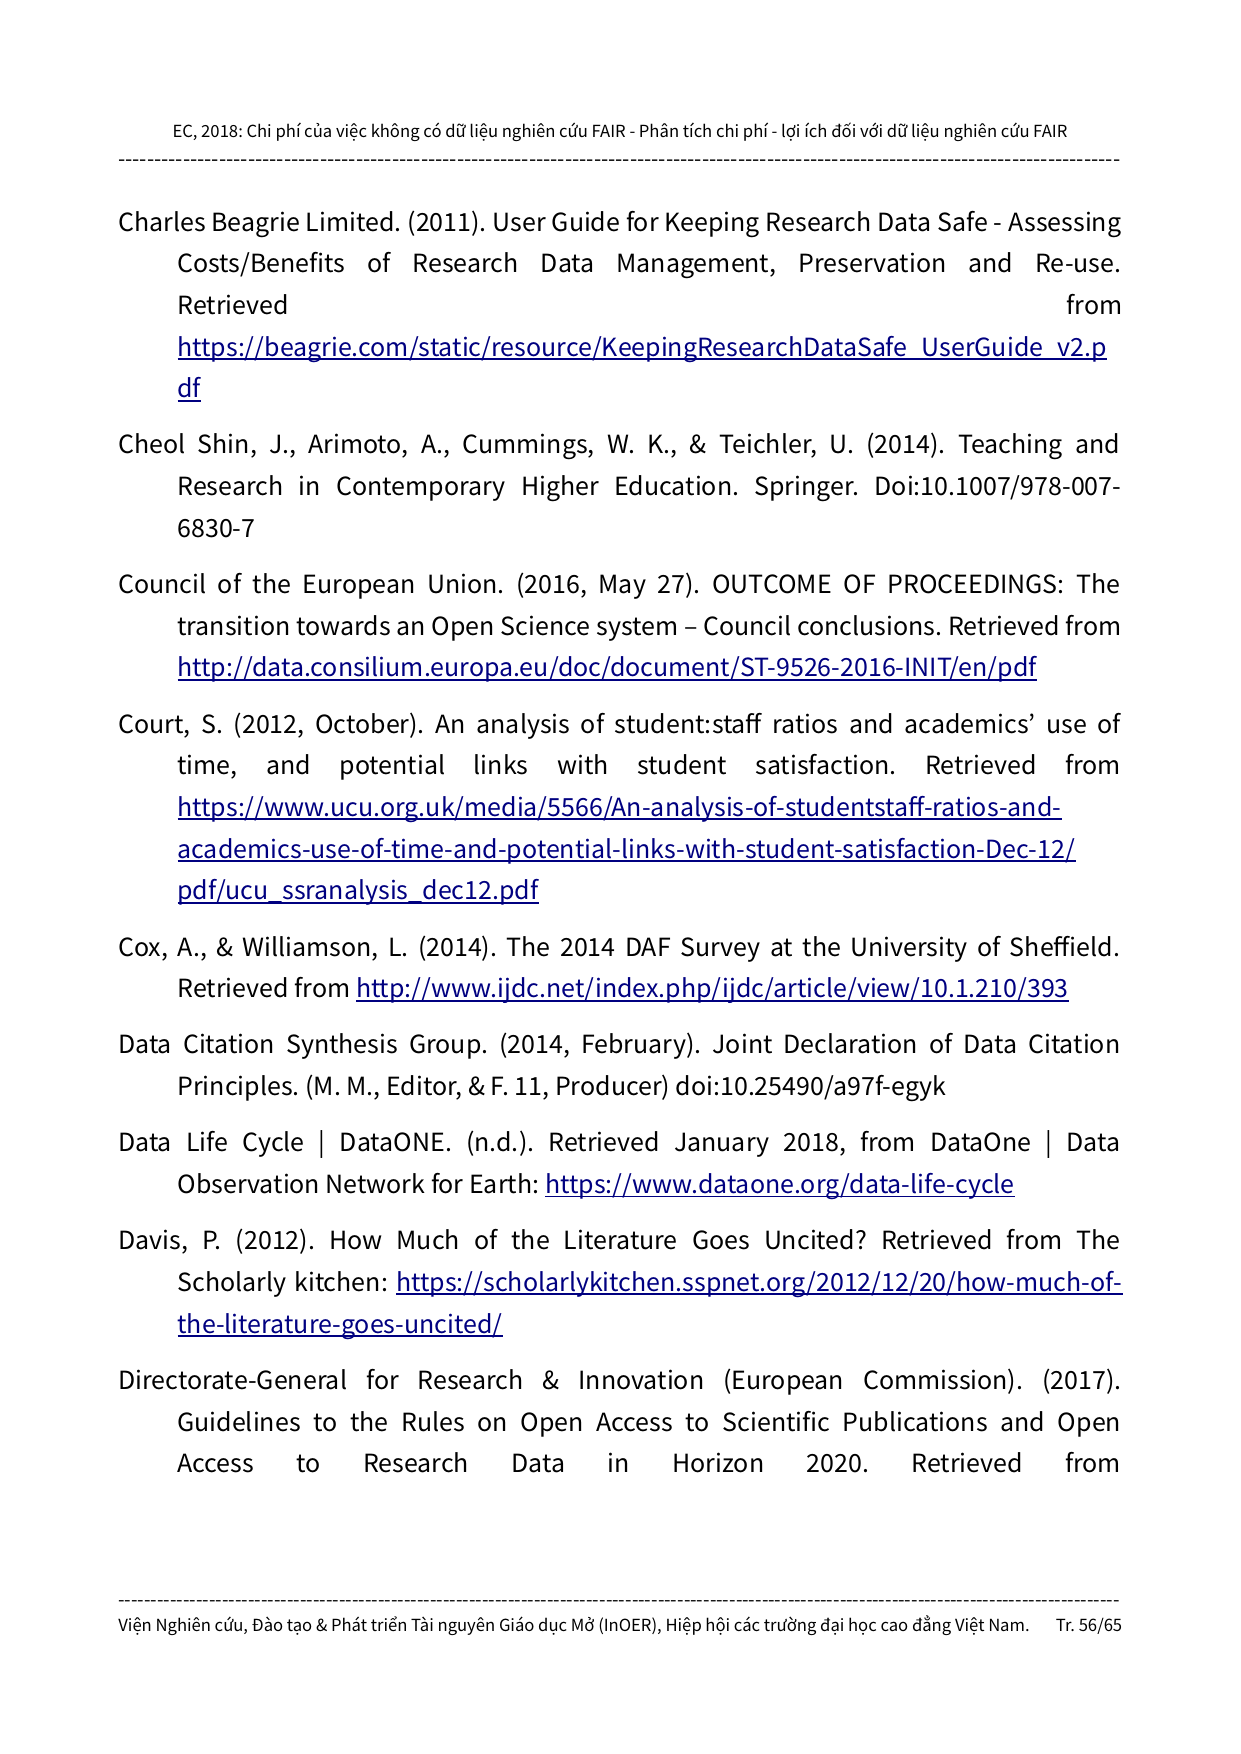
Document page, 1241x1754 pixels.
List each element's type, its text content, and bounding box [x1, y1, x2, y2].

text Data Life Cycle | DataONE. (n.d.). Retrieved January 2018, from DataOne | Data Observation Network for Earth: https://www.dataone.org/data-life-cycle [118, 1123, 1122, 1201]
text Council of the European Union. (2016, May 27). OUTCOME OF PROCEEDINGS: The transition towards an Open Science system – Council conclusions. Retrieved from http://data.consilium.europa.eu/doc/document/ST-9526-2016-INIT/en/pdf [118, 564, 1122, 684]
text Data Citation Synthesis Group. (2014, February). Joint Declaration of Data Citation Principles. (M. M., Editor, & F. 11, Producer) doi:10.25490/a97f-egyk [118, 1025, 1122, 1103]
text Directorate-General for Research & Innovation (European Commission). (2017). Guidelines to the Rules on Open Access to Scientific Publications and Open Access to Research Data in Horizon 2020. Retrieved from [118, 1360, 1122, 1480]
text Davis, P. (2012). How Much of the Literature Goes Uncited? Retrieved from The Scholarly kitchen: https://scholarlykitchen.sspnet.org/2012/12/20/how-much-of-the-literature-goes-uncited/ [118, 1221, 1122, 1340]
text Court, S. (2012, October). An analysis of student:staff ratios and academics’ use of time, and potential links with student satisfaction. Retrieved from https://www.ucu.org.uk/media/5566/An-analysis-of-studentstaff-ratios-and-academics-use-of-time-and-potential-links-with-student-satisfaction-Dec-12/pdf/ucu_ssranalysis_dec12.pdf [118, 704, 1122, 907]
text Cheol Shin, J., Arimoto, A., Cummings, W. K., & Teichler, U. (2014). Teaching and Research in Contemporary Higher Education. Springer. Doi:10.1007/978-007-6830-7 [118, 425, 1122, 544]
text Cox, A., & Williamson, L. (2014). The 2014 DAF Survey at the University of Sheffield. Retrieved from http://www.ijdc.net/index.php/ijdc/article/view/10.1.210/393 [118, 927, 1122, 1005]
text Charles Beagrie Limited. (2011). User Guide for Keeping Research Data Safe - Assessing Costs/Benefits of Research Data Management, Preservation and Re-use. Retrieved from https://beagrie.com/static/resource/KeepingResearchDataSafe_UserGuide_v2.pdf [118, 202, 1122, 405]
